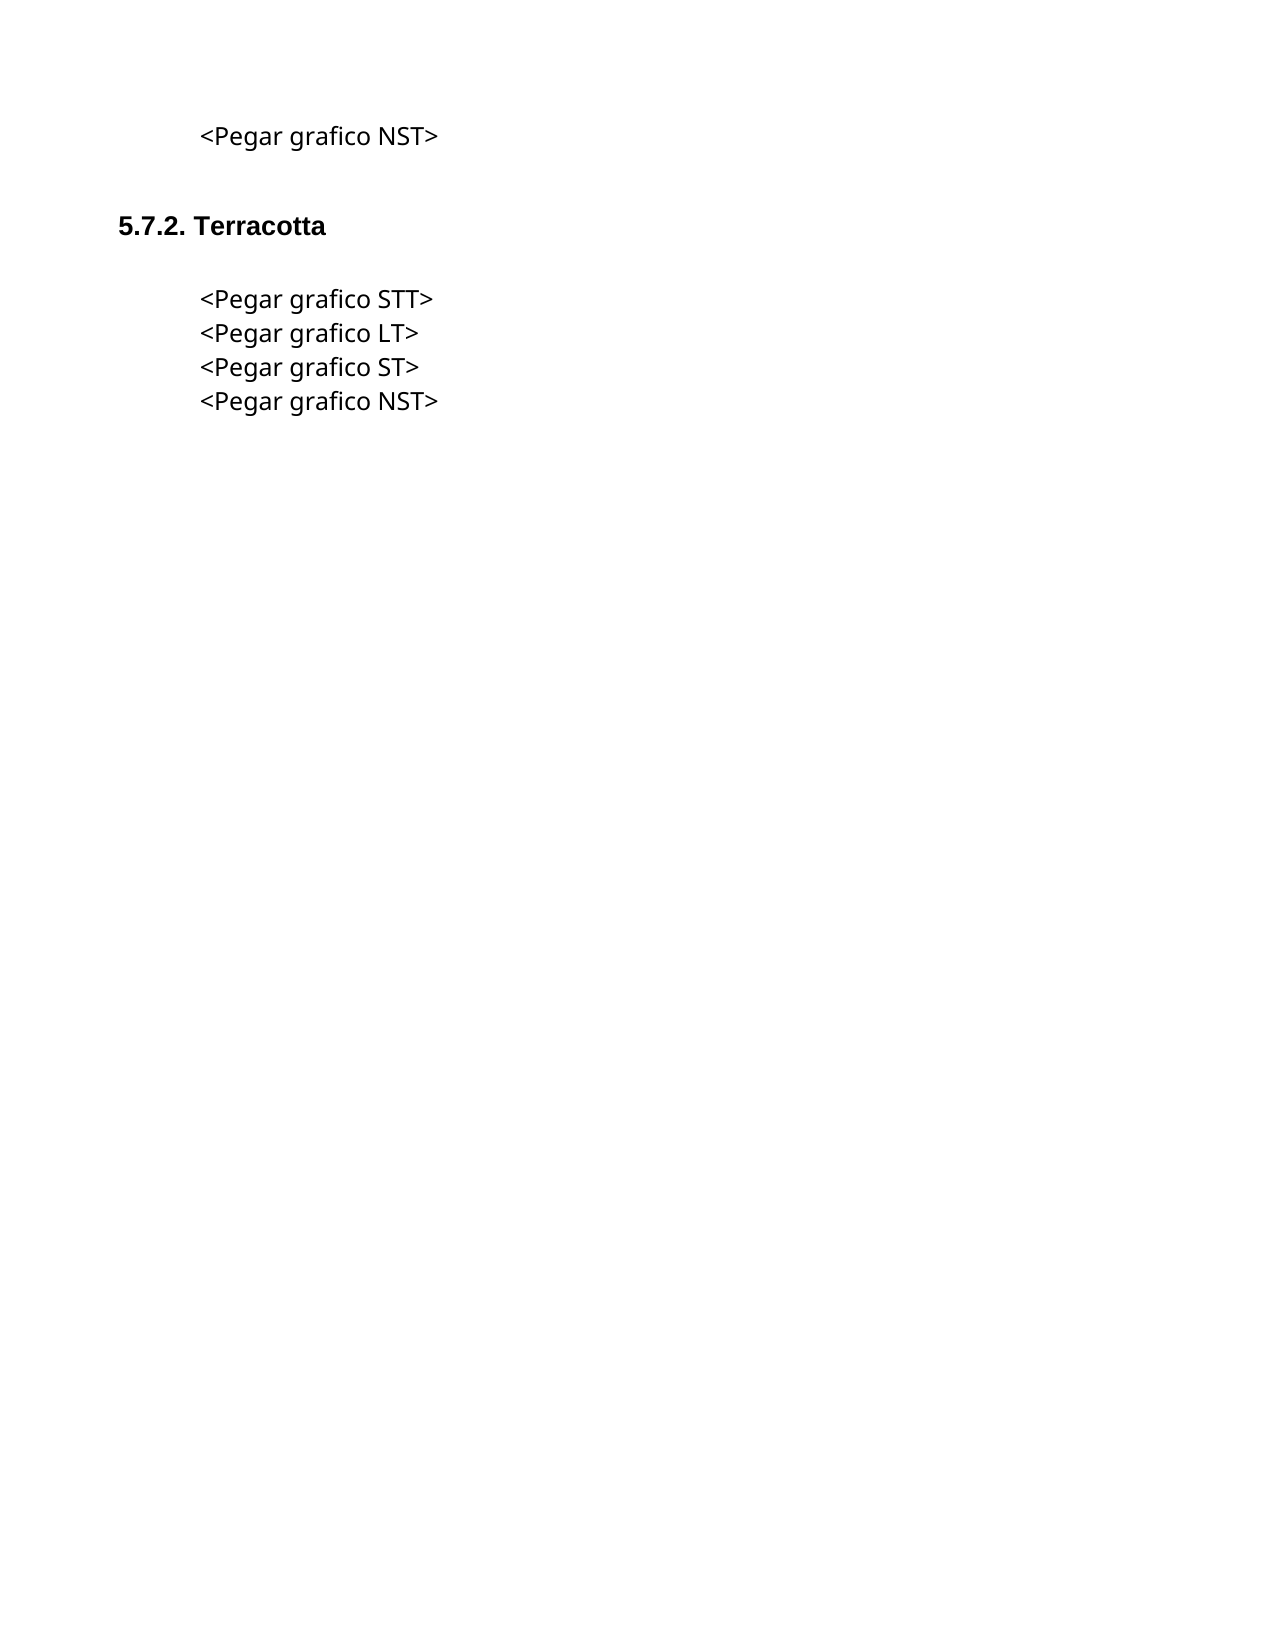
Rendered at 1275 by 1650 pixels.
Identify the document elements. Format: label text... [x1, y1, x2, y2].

subtitle 5.7.2. Terracotta [118, 211, 1157, 242]
text <Pegar grafico ST> [118, 350, 1157, 384]
text <Pegar grafico STT> [118, 282, 1157, 316]
text <Pegar grafico LT> [118, 316, 1157, 350]
text <Pegar grafico NST> [118, 384, 1157, 418]
text <Pegar grafico NST> [118, 118, 1157, 152]
